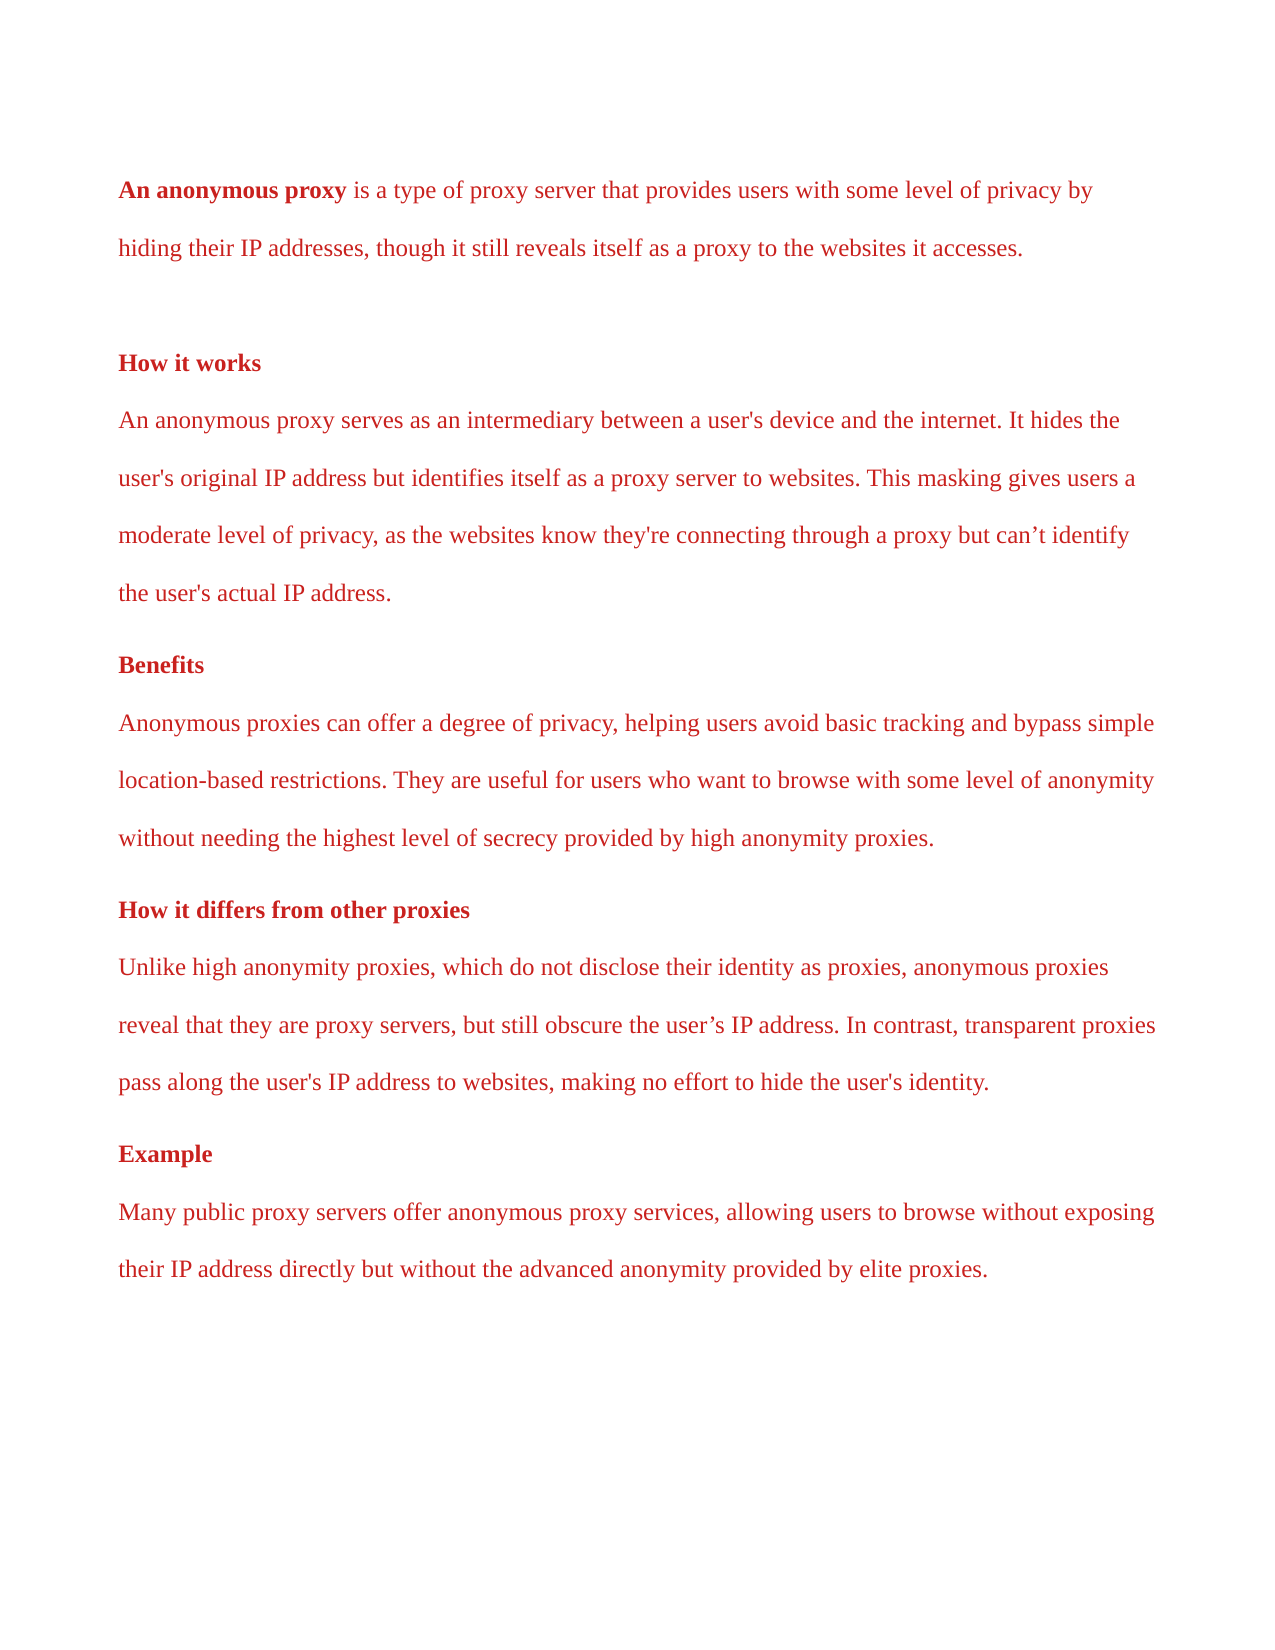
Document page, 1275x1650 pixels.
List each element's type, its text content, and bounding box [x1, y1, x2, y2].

text How it works An anonymous proxy serves as an intermediary between a user's device and the internet. It hides the user's original IP address but identifies itself as a proxy server to websites. This masking gives users a moderate level of privacy, as the websites know they're connecting through a proxy but can’t identify the user's actual IP address. [118, 348, 1157, 607]
text Benefits Anonymous proxies can offer a degree of privacy, helping users avoid basic tracking and bypass simple location-based restrictions. They are useful for users who want to browse with some level of anonymity without needing the highest level of secrecy provided by high anonymity proxies. [118, 650, 1157, 851]
text An anonymous proxy is a type of proxy server that provides users with some level of privacy by hiding their IP addresses, though it still reveals itself as a proxy to the websites it accesses. [118, 176, 1157, 262]
text How it differs from other proxies Unlike high anonymity proxies, which do not disclose their identity as proxies, anonymous proxies reveal that they are proxy servers, but still obscure the user’s IP address. In contrast, transparent proxies pass along the user's IP address to websites, making no effort to hide the user's identity. [118, 895, 1157, 1096]
text Example Many public proxy servers offer anonymous proxy services, allowing users to browse without exposing their IP address directly but without the advanced anonymity provided by elite proxies. [118, 1139, 1157, 1283]
